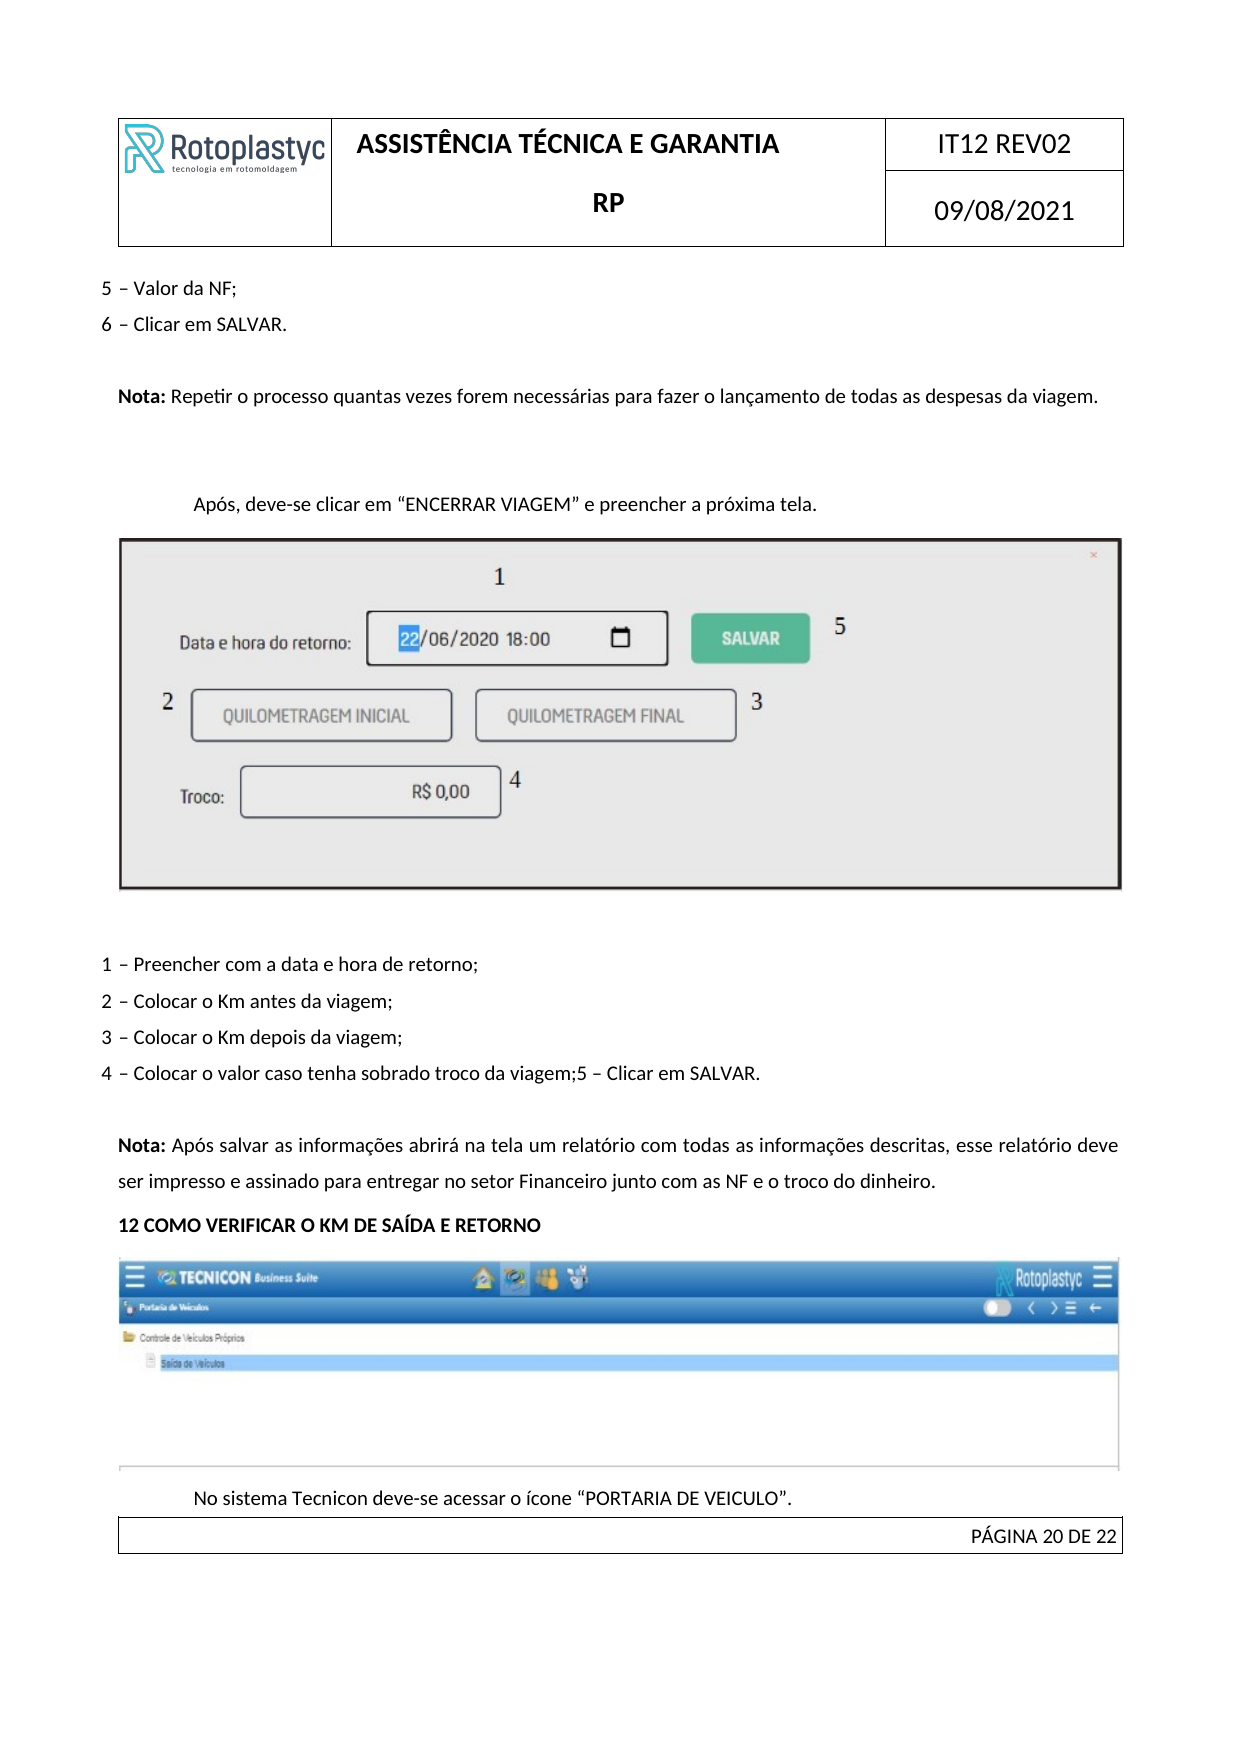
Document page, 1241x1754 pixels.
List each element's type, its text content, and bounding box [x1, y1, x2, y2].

list – Preencher com a data e hora de retorno; [101, 952, 1121, 977]
text Nota: Repetir o processo quantas vezes forem necessárias para fazer o lançamento de todas as despesas da viagem. [118, 383, 1121, 408]
subtitle 12 COMO VERIFICAR O KM DE SAÍDA E RETORNO [118, 1212, 1122, 1237]
list – Colocar o valor caso tenha sobrado troco da viagem;5 – Clicar em SALVAR. [101, 1060, 1121, 1086]
list – Colocar o Km antes da viagem; [101, 988, 1121, 1013]
list – Clicar em SALVAR. [101, 311, 1121, 337]
text Nota: Após salvar as informações abrirá na tela um relatório com todas as informações descritas, esse relatório deve ser impresso e assinado para entregar no setor Financeiro junto com as NF e o troco do dinheiro. [118, 1132, 1121, 1193]
list – Valor da NF; [101, 275, 1121, 301]
text Após, deve-se clicar em “ENCERRAR VIAGEM” e preencher a próxima tela. [193, 491, 1121, 516]
text No sistema Tecnicon deve-se acessar o ícone “PORTARIA DE VEICULO”. [193, 1485, 1121, 1510]
list – Colocar o Km depois da viagem; [101, 1024, 1121, 1049]
